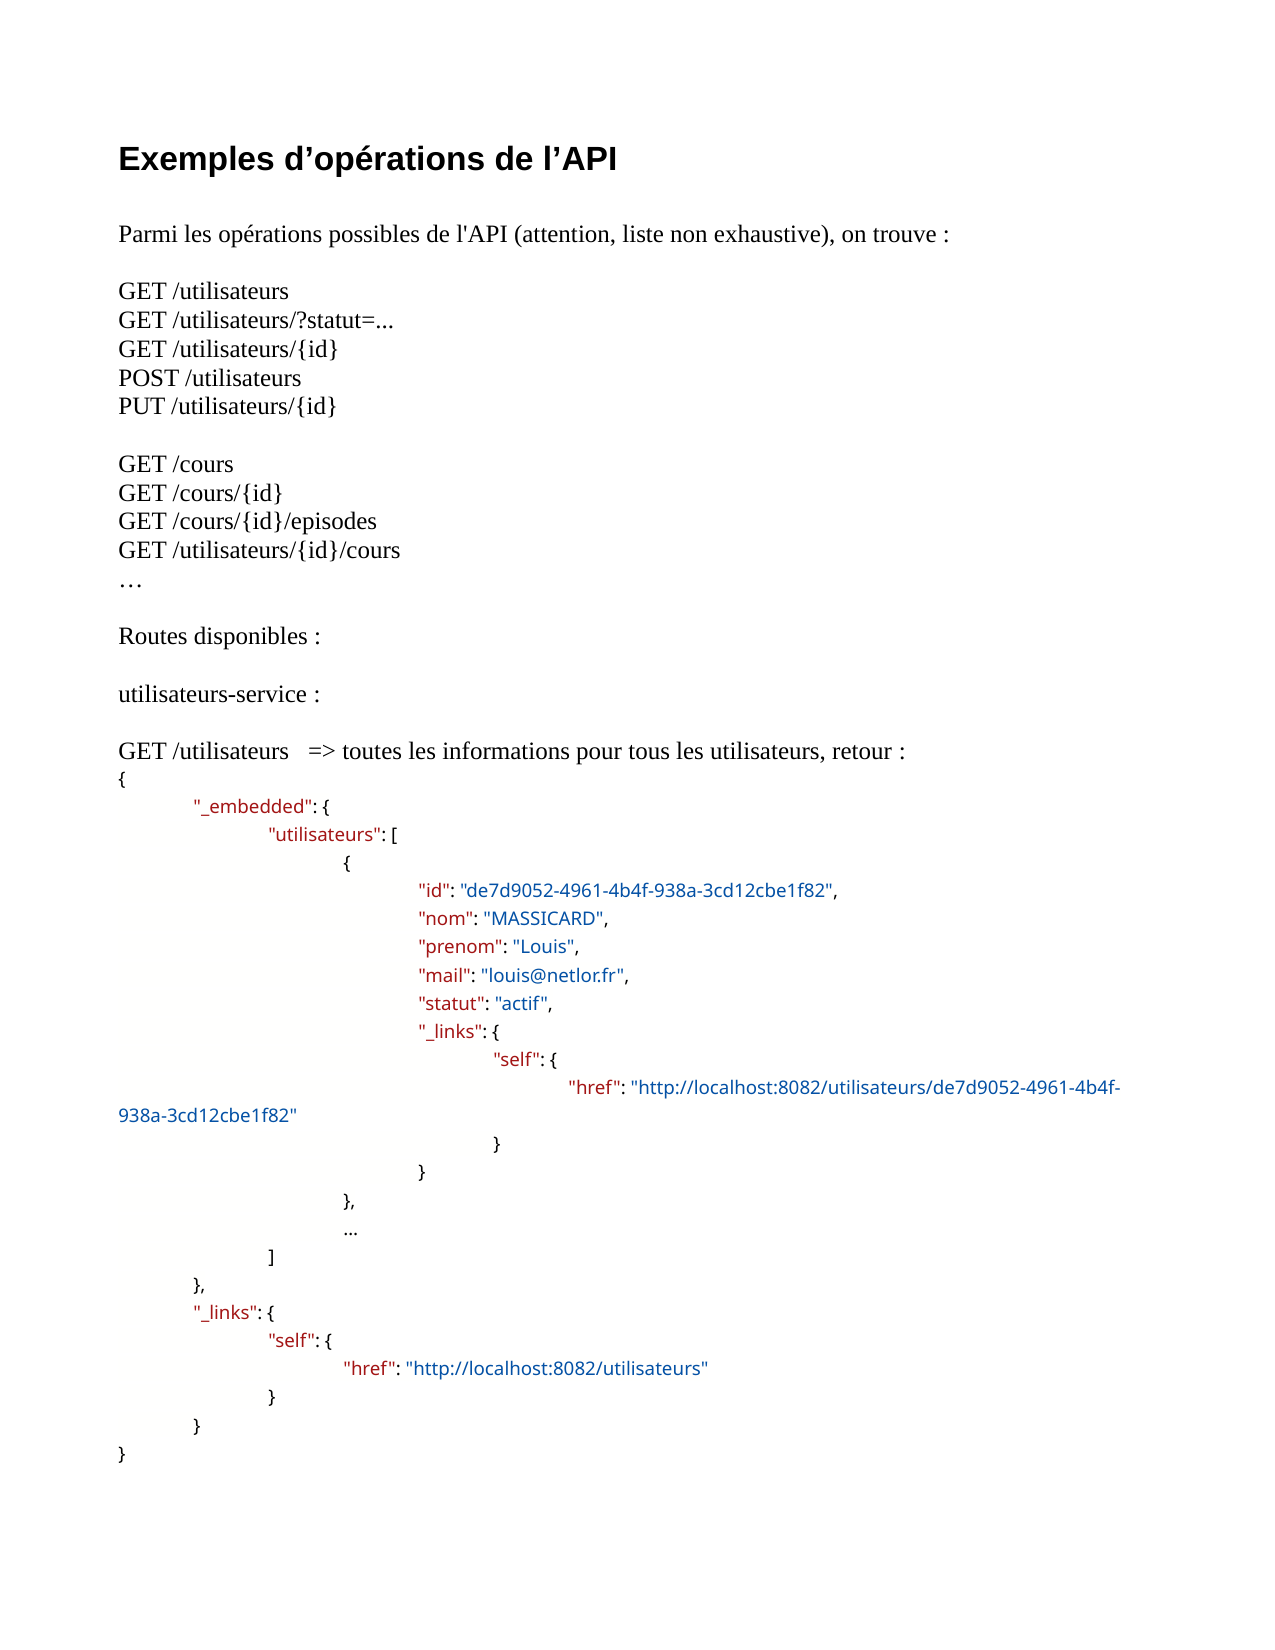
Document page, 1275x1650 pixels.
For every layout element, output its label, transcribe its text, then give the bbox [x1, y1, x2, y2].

text GET /cours [118, 449, 1157, 478]
text }, [118, 1269, 1157, 1297]
text } [118, 1409, 1157, 1437]
text "statut": "actif", [118, 987, 1157, 1016]
text "href": "http://localhost:8082/utilisateurs/de7d9052-4961-4b4f-938a-3cd12cbe1f82" [118, 1072, 1157, 1128]
text ] [118, 1241, 1157, 1269]
text … [118, 1212, 1157, 1241]
text } [118, 1156, 1157, 1184]
text "href": "http://localhost:8082/utilisateurs" [118, 1353, 1157, 1381]
text "self": { [118, 1044, 1157, 1072]
text { [118, 847, 1157, 875]
text "_links": { [118, 1297, 1157, 1325]
text PUT /utilisateurs/{id} [118, 391, 1157, 420]
text GET /utilisateurs [118, 276, 1157, 305]
text Parmi les opérations possibles de l'API (attention, liste non exhaustive), on trouve : [118, 219, 1157, 248]
text "_embedded": { [118, 791, 1157, 819]
text "self": { [118, 1325, 1157, 1353]
text } [118, 1437, 1157, 1466]
text GET /utilisateurs/{id} [118, 334, 1157, 363]
text "nom": "MASSICARD", [118, 903, 1157, 931]
text "utilisateurs": [ [118, 819, 1157, 847]
text GET /utilisateurs/{id}/cours [118, 535, 1157, 564]
text GET /utilisateurs => toutes les informations pour tous les utilisateurs, retour : [118, 736, 1157, 765]
text … [118, 564, 1157, 593]
subtitle Exemples d’opérations de l’API [118, 139, 1157, 178]
text "mail": "louis@netlor.fr", [118, 959, 1157, 987]
text "_links": { [118, 1016, 1157, 1044]
text } [118, 1381, 1157, 1409]
text GET /cours/{id} [118, 478, 1157, 506]
text POST /utilisateurs [118, 363, 1157, 391]
text Routes disponibles : [118, 621, 1157, 650]
text } [118, 1128, 1157, 1156]
text "id": "de7d9052-4961-4b4f-938a-3cd12cbe1f82", [118, 875, 1157, 903]
text GET /cours/{id}/episodes [118, 506, 1157, 535]
text "prenom": "Louis", [118, 931, 1157, 959]
text utilisateurs-service : [118, 679, 1157, 708]
text }, [118, 1184, 1157, 1212]
text GET /utilisateurs/?statut=... [118, 305, 1157, 334]
text { [118, 765, 1157, 791]
